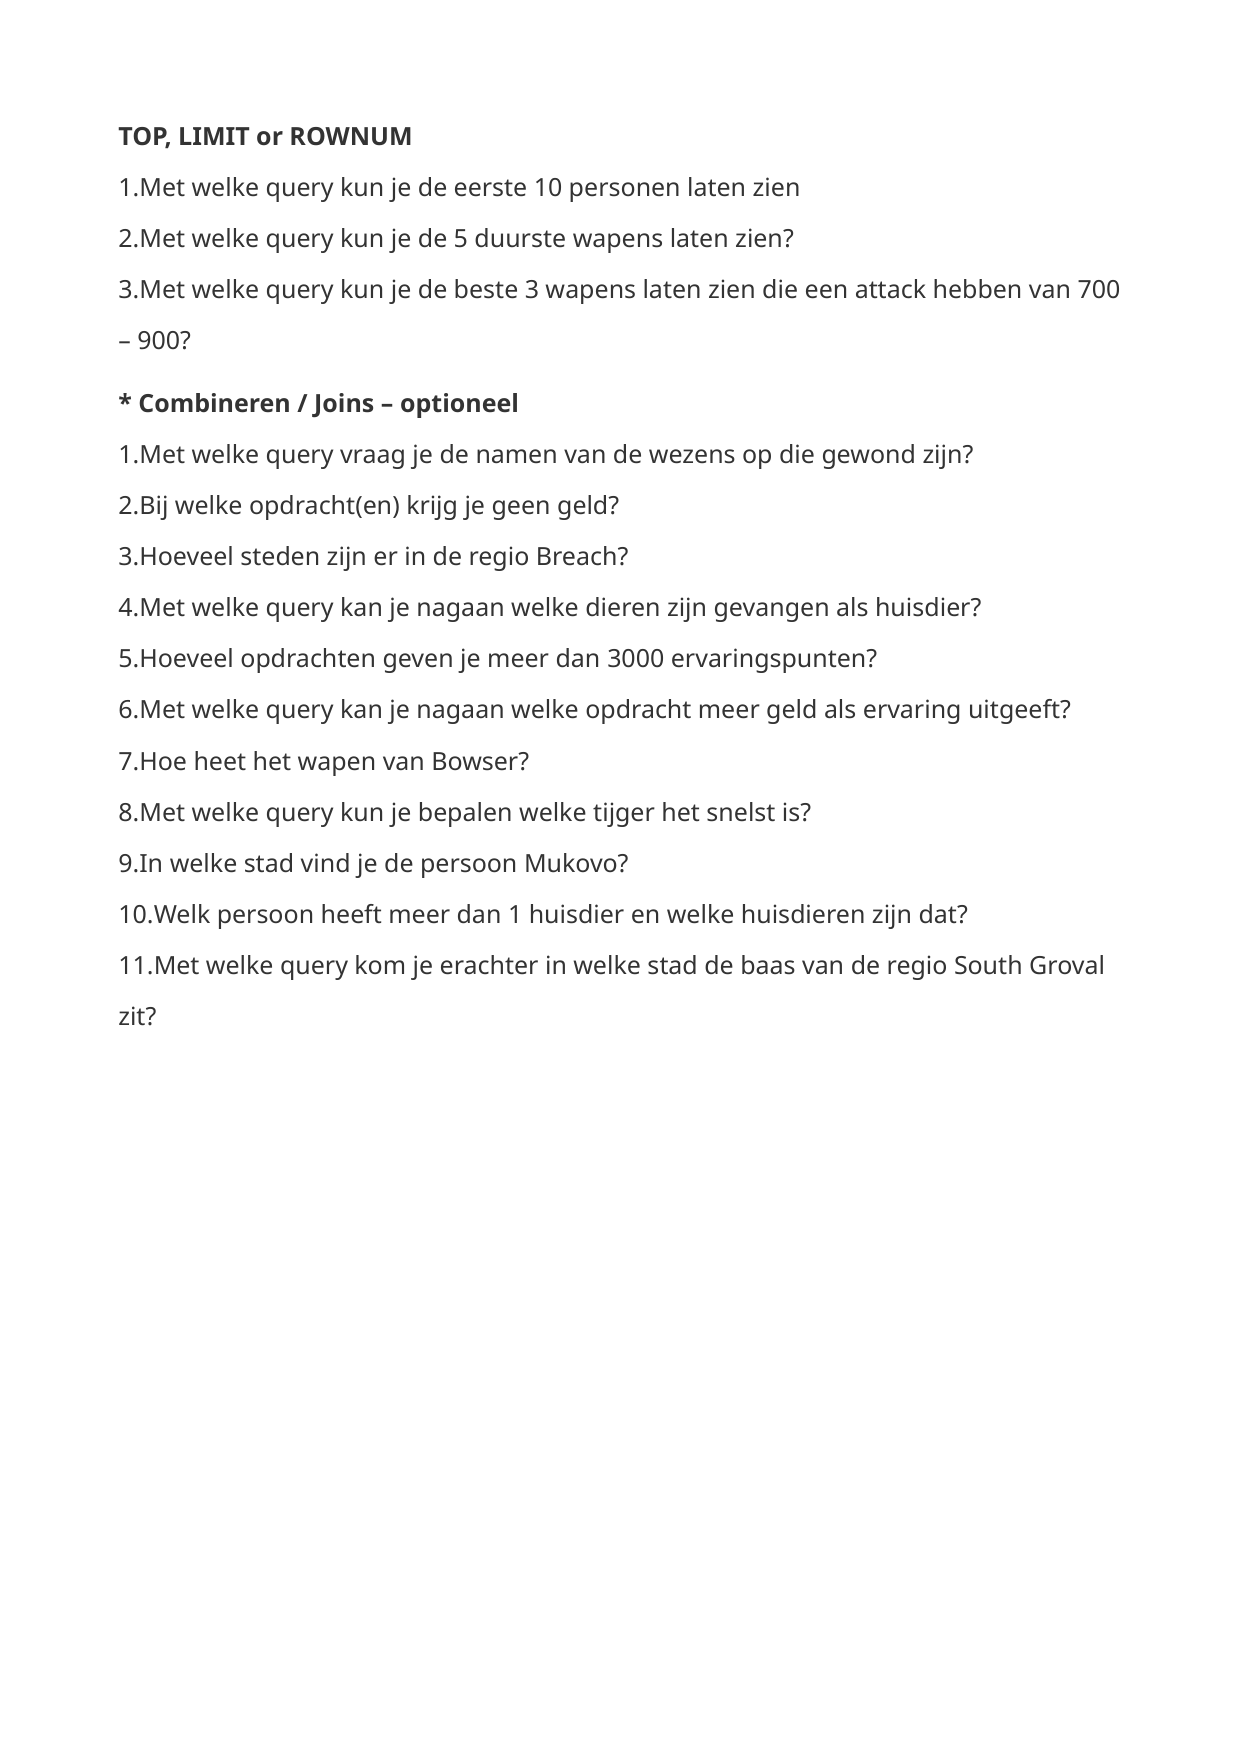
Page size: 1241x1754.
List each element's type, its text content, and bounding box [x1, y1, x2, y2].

text TOP, LIMIT or ROWNUM [118, 118, 1122, 152]
list Hoeveel steden zijn er in de regio Breach? [118, 539, 1122, 573]
list Hoe heet het wapen van Bowser? [118, 743, 1122, 777]
list Met welke query kan je nagaan welke opdracht meer geld als ervaring uitgeeft? [118, 692, 1122, 726]
list Bij welke opdracht(en) krijg je geen geld? [118, 488, 1122, 522]
list Met welke query kom je erachter in welke stad de baas van de regio South Groval zit? [118, 947, 1122, 1032]
list Hoeveel opdrachten geven je meer dan 3000 ervaringspunten? [118, 641, 1122, 675]
list Met welke query kun je de 5 duurste wapens laten zien? [118, 220, 1122, 254]
list Welk persoon heeft meer dan 1 huisdier en welke huisdieren zijn dat? [118, 896, 1122, 930]
text * Combineren / Joins – optioneel [118, 386, 1122, 420]
list Met welke query kun je de eerste 10 personen laten zien [118, 169, 1122, 203]
list Met welke query kan je nagaan welke dieren zijn gevangen als huisdier? [118, 590, 1122, 624]
list In welke stad vind je de persoon Mukovo? [118, 845, 1122, 879]
list Met welke query vraag je de namen van de wezens op die gewond zijn? [118, 437, 1122, 471]
list Met welke query kun je de beste 3 wapens laten zien die een attack hebben van 700 – 900? [118, 271, 1122, 356]
list Met welke query kun je bepalen welke tijger het snelst is? [118, 794, 1122, 828]
